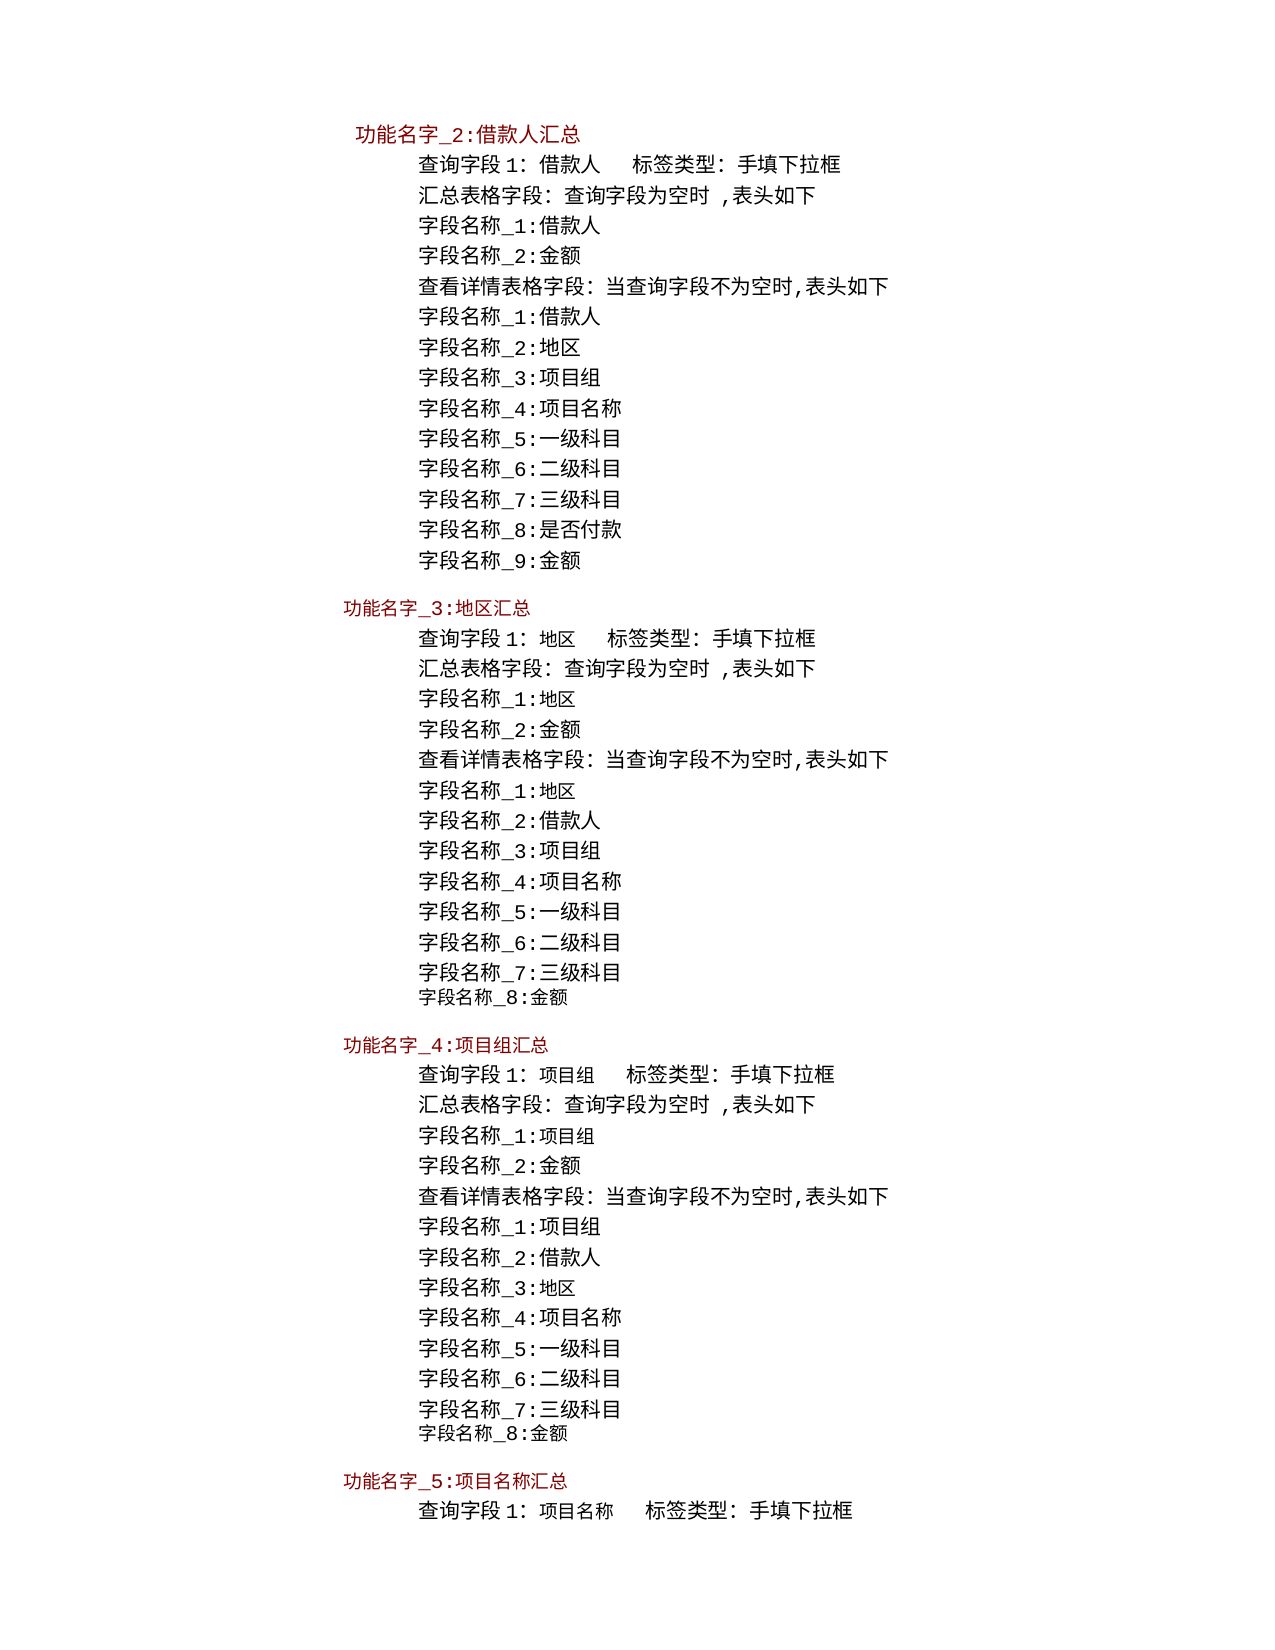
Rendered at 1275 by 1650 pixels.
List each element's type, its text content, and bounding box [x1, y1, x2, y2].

text 字段名称_5:一级科目 [118, 422, 1157, 453]
text 字段名称_7:三级科目 [118, 1393, 1157, 1423]
text 字段名称_1:借款人 [118, 209, 1157, 240]
text 查看详情表格字段：当查询字段不为空时,表头如下 [118, 1180, 1157, 1210]
text 字段名称_3:地区 [118, 1271, 1157, 1302]
text 字段名称_3:项目组 [118, 835, 1157, 865]
text 字段名称_2:金额 [118, 713, 1157, 743]
text 汇总表格字段：查询字段为空时 ,表头如下 [118, 179, 1157, 209]
text 功能名字_4:项目组汇总 [118, 1034, 1157, 1058]
text 查看详情表格字段：当查询字段不为空时,表头如下 [118, 743, 1157, 774]
text 字段名称_1:地区 [118, 774, 1157, 804]
text 字段名称_4:项目名称 [118, 392, 1157, 422]
text 汇总表格字段：查询字段为空时 ,表头如下 [118, 1089, 1157, 1119]
text 查询字段1：项目名称 标签类型：手填下拉框 [118, 1494, 1157, 1525]
text 字段名称_7:三级科目 [118, 956, 1157, 987]
text 功能名字_3:地区汇总 [118, 598, 1157, 622]
text 字段名称_6:二级科目 [118, 1362, 1157, 1393]
text 字段名称_6:二级科目 [118, 926, 1157, 956]
text 查询字段1：项目组 标签类型：手填下拉框 [118, 1058, 1157, 1089]
text 字段名称_2:地区 [118, 331, 1157, 361]
text 字段名称_2:金额 [118, 1149, 1157, 1180]
text 字段名称_8:金额 [118, 987, 1157, 1011]
text 字段名称_4:项目名称 [118, 1302, 1157, 1332]
text 字段名称_7:三级科目 [118, 483, 1157, 513]
text 字段名称_1:项目组 [118, 1210, 1157, 1241]
text 查看详情表格字段：当查询字段不为空时,表头如下 [118, 270, 1157, 301]
text 字段名称_8:是否付款 [118, 513, 1157, 544]
text 功能名字_5:项目名称汇总 [118, 1471, 1157, 1494]
text 字段名称_4:项目名称 [118, 865, 1157, 896]
text 查询字段1：地区 标签类型：手填下拉框 [118, 622, 1157, 652]
text 字段名称_6:二级科目 [118, 453, 1157, 483]
text 字段名称_8:金额 [118, 1423, 1157, 1447]
text 字段名称_2:借款人 [118, 1241, 1157, 1271]
text 功能名字_2:借款人汇总 [118, 118, 1157, 148]
text 字段名称_3:项目组 [118, 361, 1157, 392]
text 查询字段1：借款人 标签类型：手填下拉框 [118, 148, 1157, 179]
text 字段名称_1:借款人 [118, 301, 1157, 331]
text 字段名称_9:金额 [118, 544, 1157, 574]
text 字段名称_1:项目组 [118, 1119, 1157, 1149]
text 字段名称_2:金额 [118, 240, 1157, 270]
text 字段名称_5:一级科目 [118, 896, 1157, 926]
text 字段名称_2:借款人 [118, 804, 1157, 835]
text 字段名称_1:地区 [118, 683, 1157, 713]
text 字段名称_5:一级科目 [118, 1332, 1157, 1362]
text 汇总表格字段：查询字段为空时 ,表头如下 [118, 652, 1157, 683]
